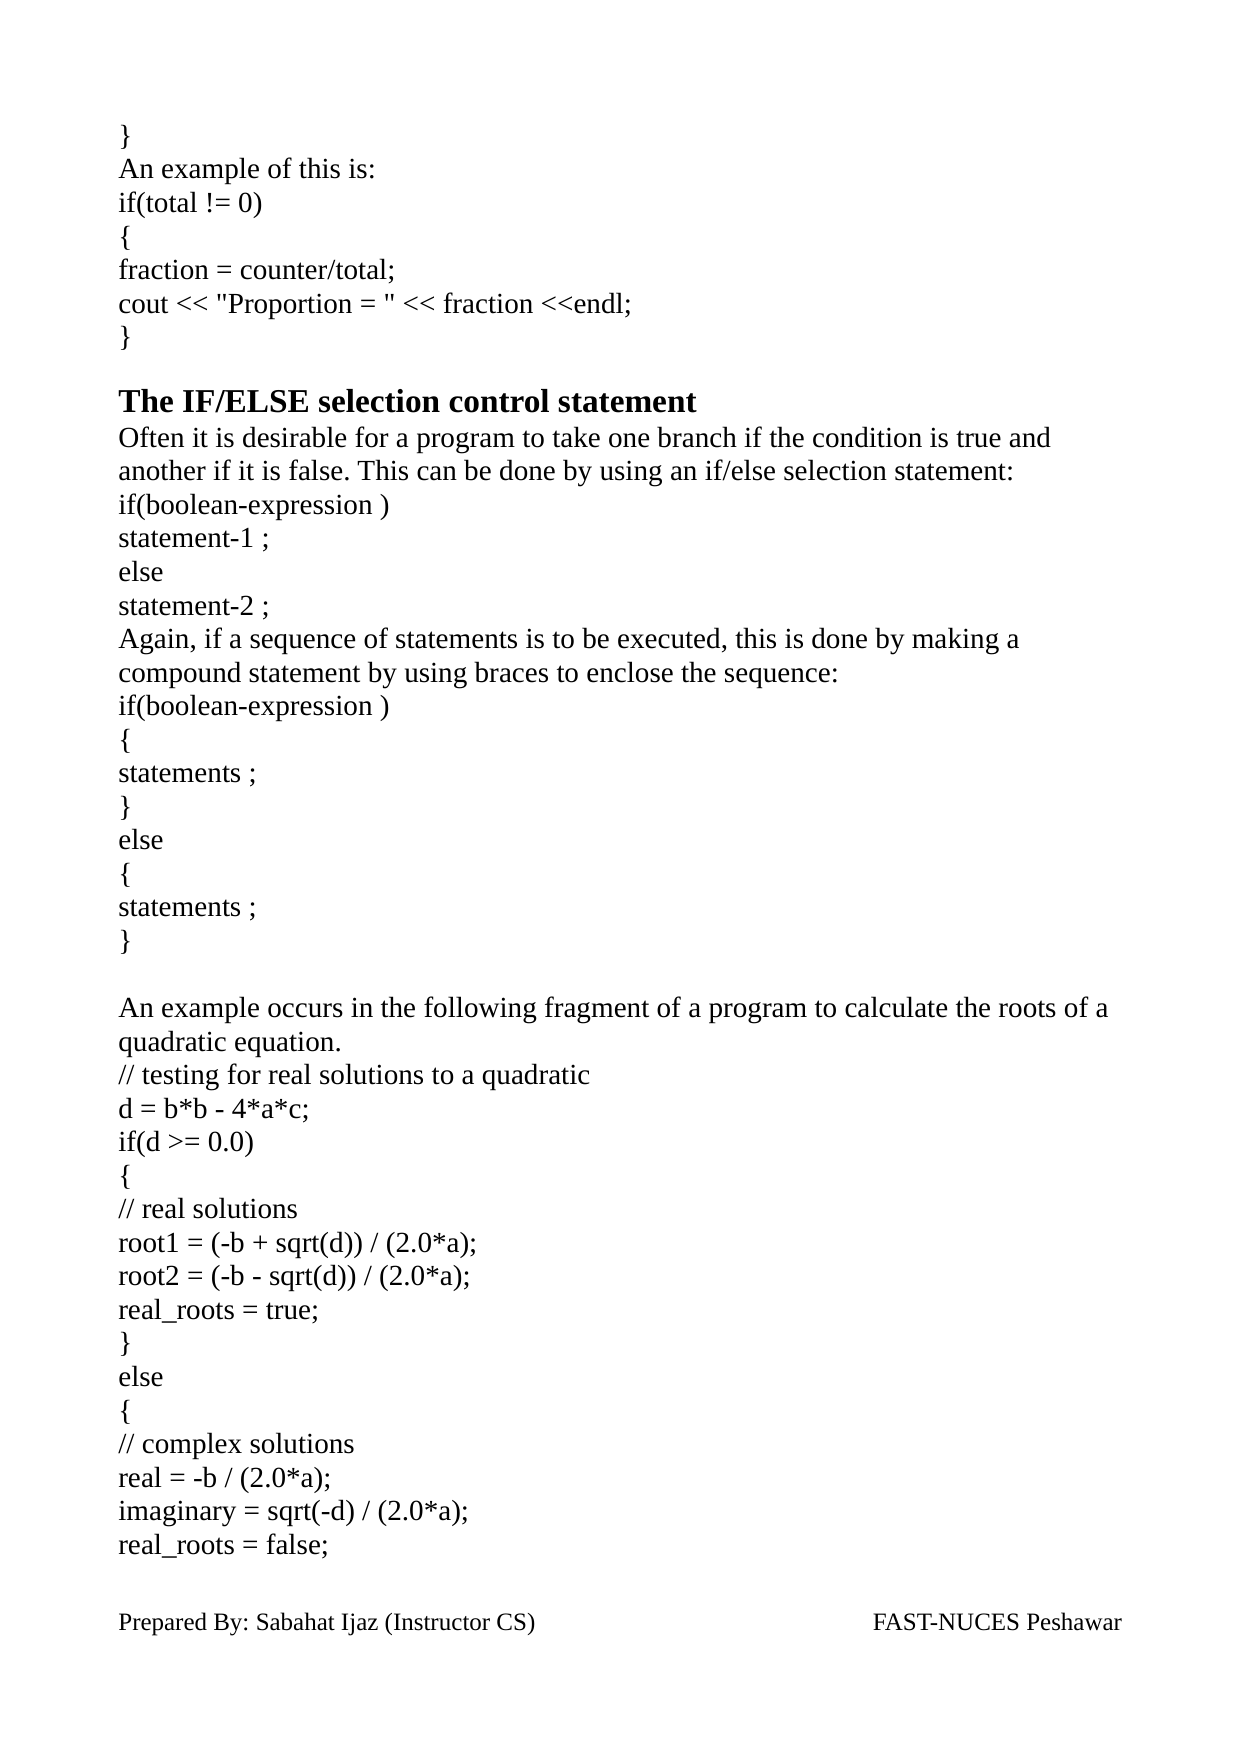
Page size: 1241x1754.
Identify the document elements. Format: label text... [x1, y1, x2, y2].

text d = b*b - 4*a*c; [118, 1091, 1122, 1124]
text else [118, 1359, 1122, 1393]
text { [118, 219, 1122, 252]
text // testing for real solutions to a quadratic [118, 1057, 1122, 1091]
text // real solutions [118, 1191, 1122, 1225]
text fraction = counter/total; [118, 252, 1122, 286]
text } [118, 1326, 1122, 1359]
text The IF/ELSE selection control statement [118, 382, 1122, 420]
text cout << "Proportion = " << fraction <<endl; [118, 286, 1122, 319]
text else [118, 822, 1122, 856]
text if(boolean-expression ) [118, 487, 1122, 521]
text real_roots = true; [118, 1292, 1122, 1326]
text root1 = (-b + sqrt(d)) / (2.0*a); [118, 1225, 1122, 1258]
text { [118, 1393, 1122, 1426]
text if(total != 0) [118, 185, 1122, 219]
text if(boolean-expression ) [118, 688, 1122, 722]
text { [118, 856, 1122, 889]
text root2 = (-b - sqrt(d)) / (2.0*a); [118, 1258, 1122, 1292]
text } [118, 923, 1122, 957]
text Often it is desirable for a program to take one branch if the condition is true and another if it is false. This can be done by using an if/else selection statement: [118, 420, 1122, 487]
text imaginary = sqrt(-d) / (2.0*a); [118, 1493, 1122, 1527]
text An example of this is: [118, 152, 1122, 185]
text // complex solutions [118, 1426, 1122, 1460]
text } [118, 319, 1122, 353]
text Again, if a sequence of statements is to be executed, this is done by making a compound statement by using braces to enclose the sequence: [118, 621, 1122, 688]
text statement-2 ; [118, 588, 1122, 621]
text } [118, 118, 1122, 152]
text real = -b / (2.0*a); [118, 1460, 1122, 1493]
text real_roots = false; [118, 1527, 1122, 1560]
text } [118, 789, 1122, 822]
text statements ; [118, 755, 1122, 789]
text else [118, 554, 1122, 588]
text An example occurs in the following fragment of a program to calculate the roots of a quadratic equation. [118, 990, 1122, 1057]
text { [118, 1158, 1122, 1191]
text statement-1 ; [118, 521, 1122, 554]
text if(d >= 0.0) [118, 1124, 1122, 1158]
text { [118, 722, 1122, 755]
text statements ; [118, 889, 1122, 923]
